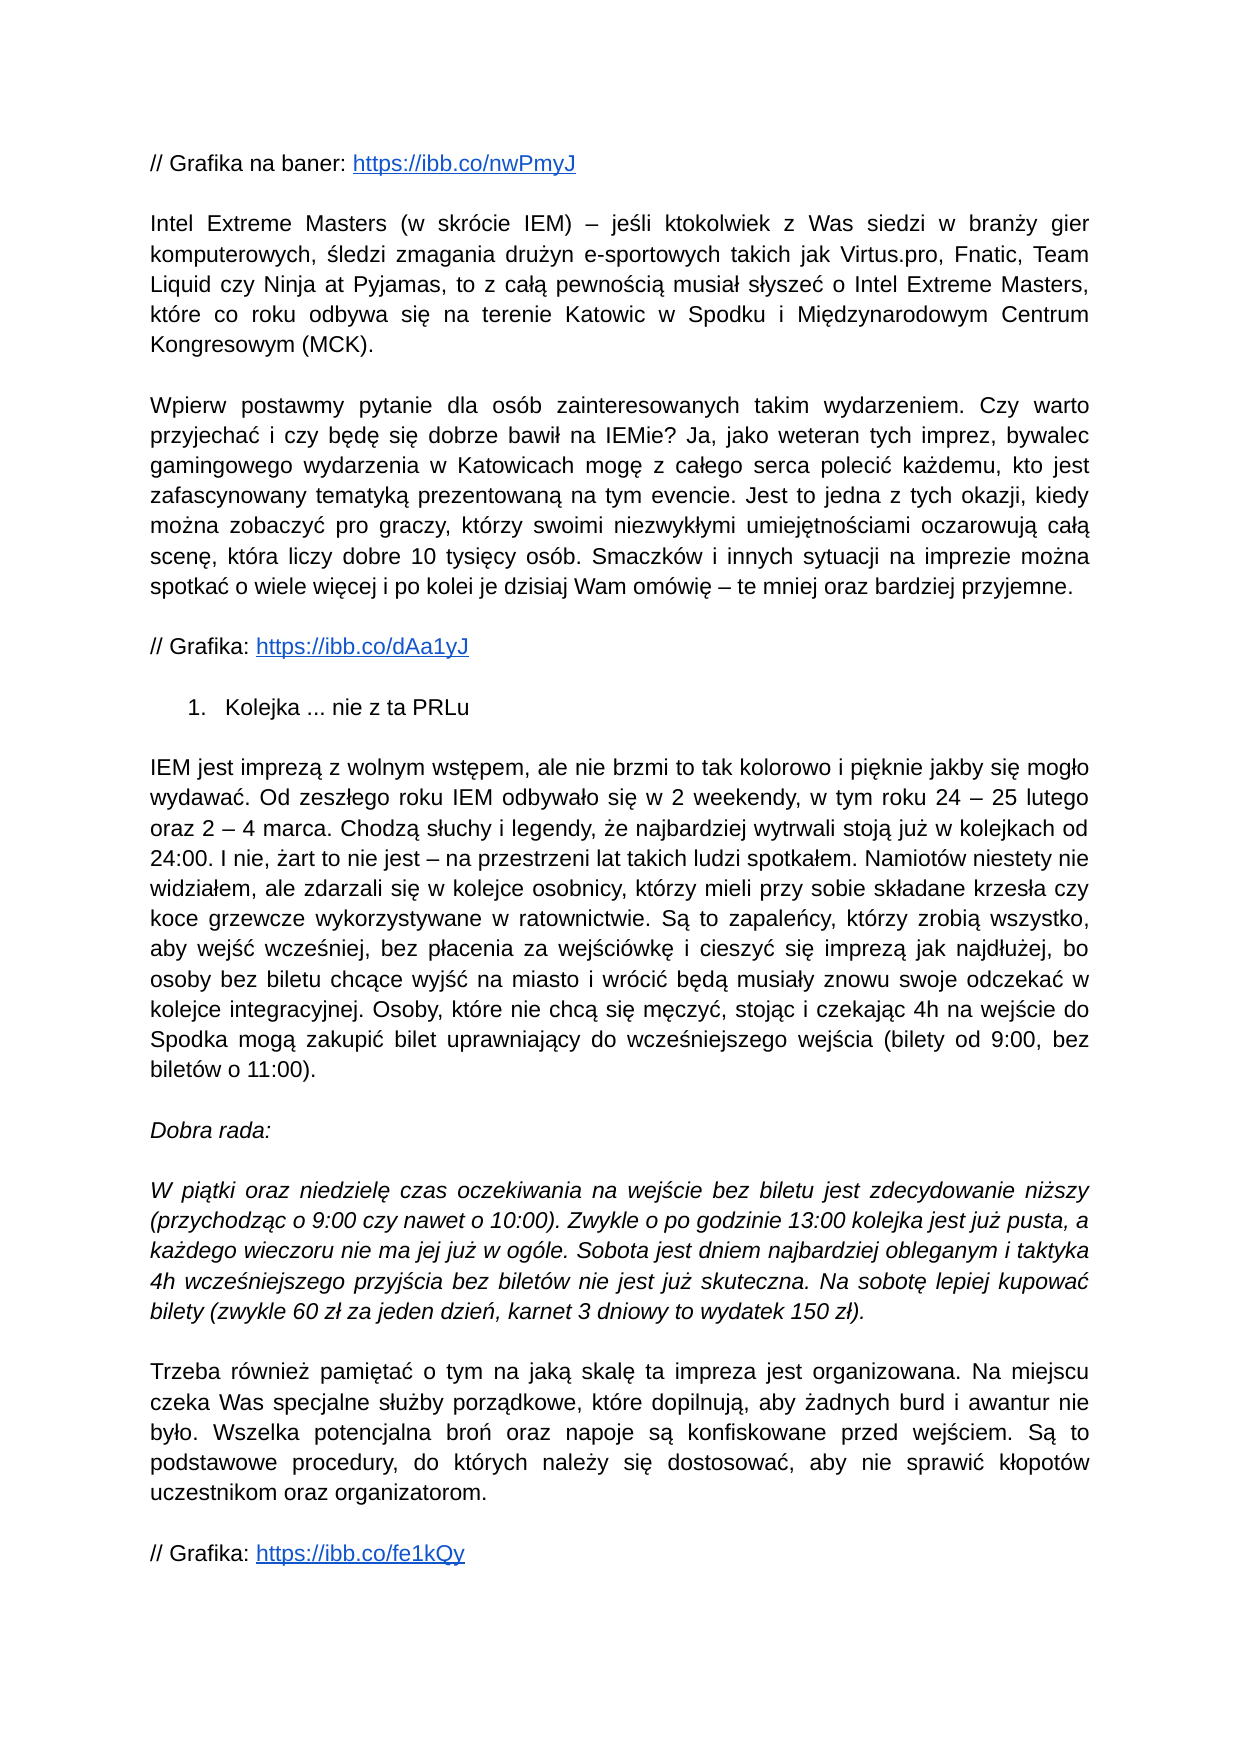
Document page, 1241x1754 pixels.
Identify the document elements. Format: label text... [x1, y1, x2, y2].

text Trzeba również pamiętać o tym na jaką skalę ta impreza jest organizowana. Na miejscu czeka Was specjalne służby porządkowe, które dopilnują, aby żadnych burd i awantur nie było. Wszelka potencjalna broń oraz napoje są konfiskowane przed wejściem. Są to podstawowe procedury, do których należy się dostosować, aby nie sprawić kłopotów uczestnikom oraz organizatorom. [150, 1358, 1090, 1506]
text IEM jest imprezą z wolnym wstępem, ale nie brzmi to tak kolorowo i pięknie jakby się mogło wydawać. Od zeszłego roku IEM odbywało się w 2 weekendy, w tym roku 24 – 25 lutego oraz 2 – 4 marca. Chodzą słuchy i legendy, że najbardziej wytrwali stoją już w kolejkach od 24:00. I nie, żart to nie jest – na przestrzeni lat takich ludzi spotkałem. Namiotów niestety nie widziałem, ale zdarzali się w kolejce osobnicy, którzy mieli przy sobie składane krzesła czy koce grzewcze wykorzystywane w ratownictwie. Są to zapaleńcy, którzy zrobią wszystko, aby wejść wcześniej, bez płacenia za wejściówkę i cieszyć się imprezą jak najdłużej, bo osoby bez biletu chcące wyjść na miasto i wrócić będą musiały znowu swoje odczekać w kolejce integracyjnej. Osoby, które nie chcą się męczyć, stojąc i czekając 4h na wejście do Spodka mogą zakupić bilet uprawniający do wcześniejszego wejścia (bilety od 9:00, bez biletów o 11:00). [150, 754, 1090, 1083]
text W piątki oraz niedzielę czas oczekiwania na wejście bez biletu jest zdecydowanie niższy (przychodząc o 9:00 czy nawet o 10:00). Zwykle o po godzinie 13:00 kolejka jest już pusta, a każdego wieczoru nie ma jej już w ogóle. Sobota jest dniem najbardziej obleganym i taktyka 4h wcześniejszego przyjścia bez biletów nie jest już skuteczna. Na sobotę lepiej kupować bilety (zwykle 60 zł za jeden dzień, karnet 3 dniowy to wydatek 150 zł). [150, 1177, 1090, 1324]
list Kolejka ... nie z ta PRLu [187, 694, 1090, 720]
text Dobra rada: [150, 1117, 1090, 1143]
text // Grafika: https://ibb.co/fe1kQy [150, 1539, 1090, 1566]
text // Grafika: https://ibb.co/dAa1yJ [150, 633, 1090, 660]
text Wpierw postawmy pytanie dla osób zainteresowanych takim wydarzeniem. Czy warto przyjechać i czy będę się dobrze bawił na IEMie? Ja, jako weteran tych imprez, bywalec gamingowego wydarzenia w Katowicach mogę z całego serca polecić każdemu, kto jest zafascynowany tematyką prezentowaną na tym evencie. Jest to jedna z tych okazji, kiedy można zobaczyć pro graczy, którzy swoimi niezwykłymi umiejętnościami oczarowują całą scenę, która liczy dobre 10 tysięcy osób. Smaczków i innych sytuacji na imprezie można spotkać o wiele więcej i po kolei je dzisiaj Wam omówię – te mniej oraz bardziej przyjemne. [150, 392, 1090, 599]
text // Grafika na baner: https://ibb.co/nwPmyJ [150, 150, 1090, 176]
text Intel Extreme Masters (w skrócie IEM) – jeśli ktokolwiek z Was siedzi w branży gier komputerowych, śledzi zmagania drużyn e-sportowych takich jak Virtus.pro, Fnatic, Team Liquid czy Ninja at Pyjamas, to z całą pewnością musiał słyszeć o Intel Extreme Masters, które co roku odbywa się na terenie Katowic w Spodku i Międzynarodowym Centrum Kongresowym (MCK). [150, 210, 1090, 358]
